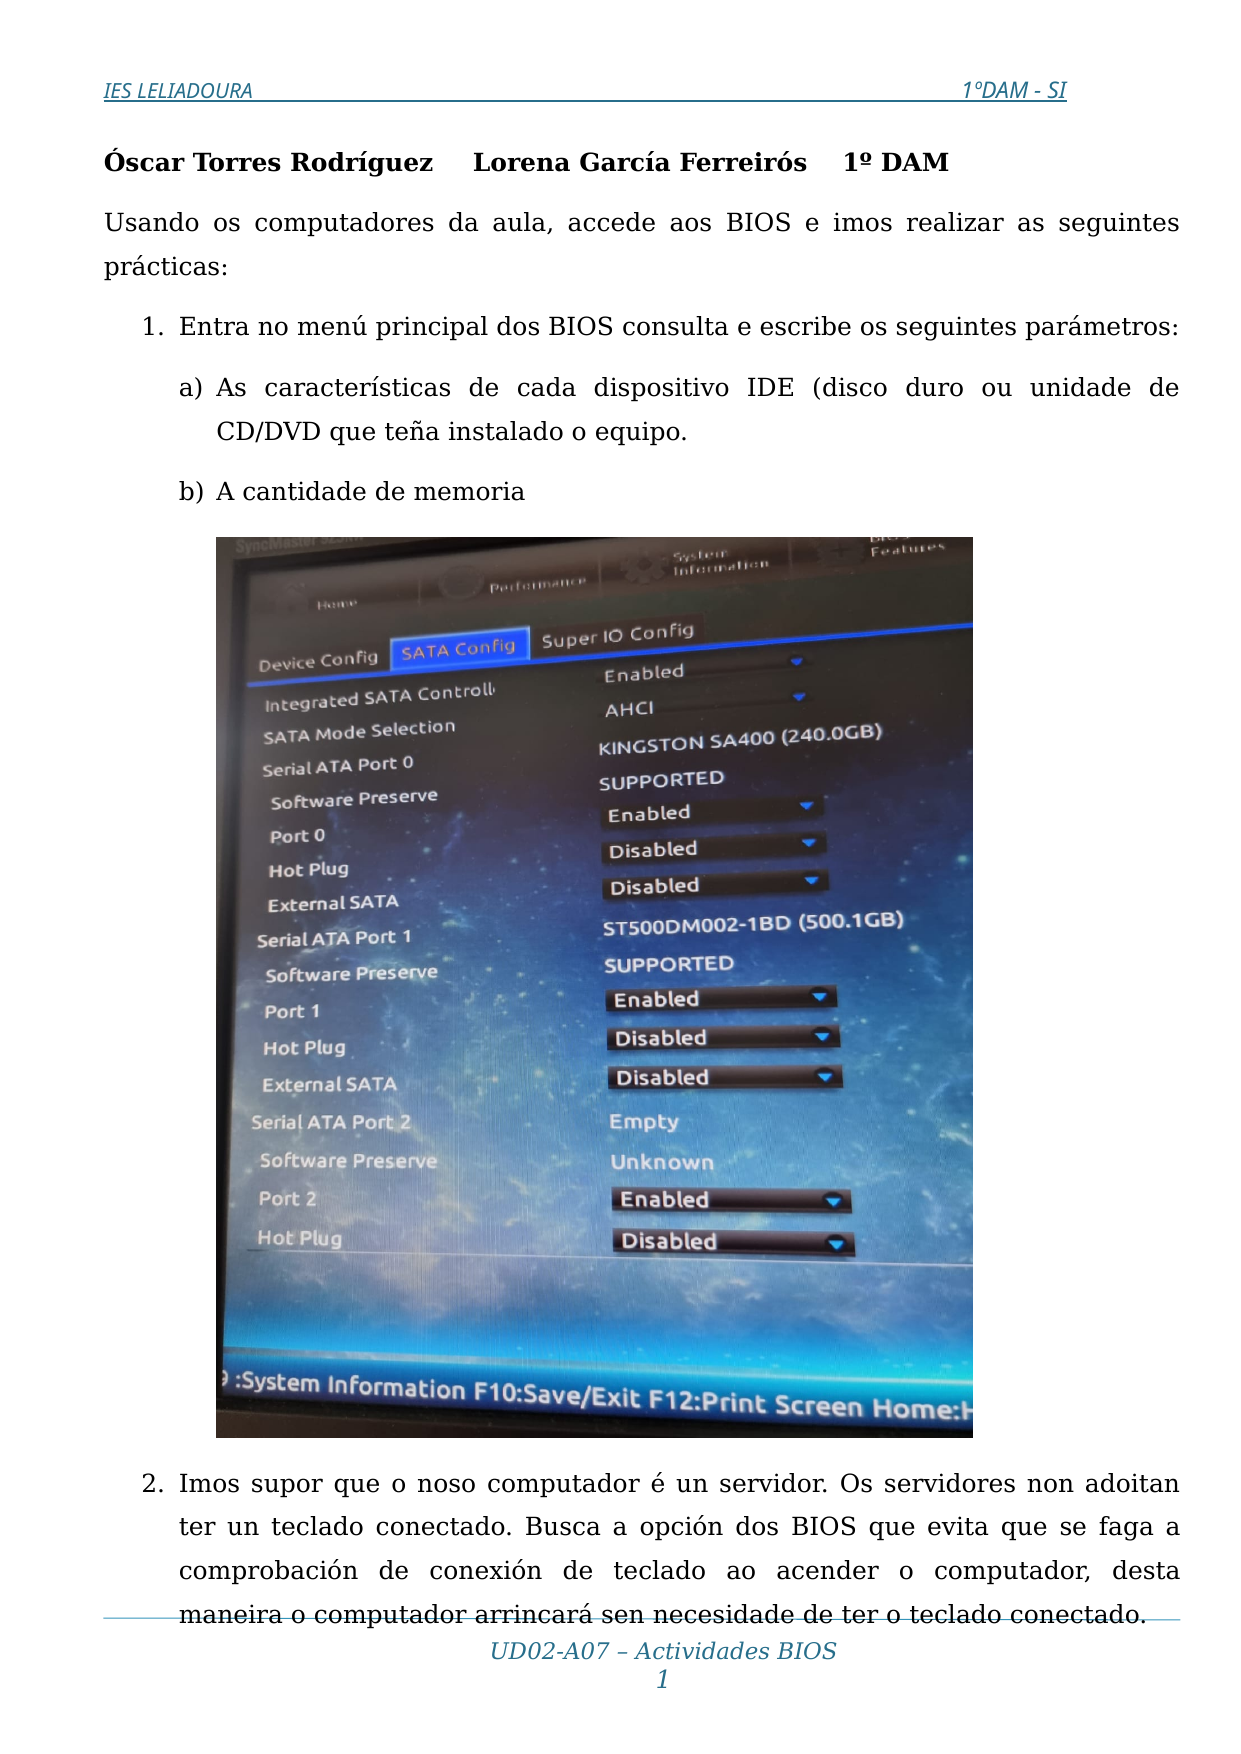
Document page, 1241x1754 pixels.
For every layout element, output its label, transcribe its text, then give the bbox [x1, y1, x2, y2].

list Imos supor que o noso computador é un servidor. Os servidores non adoitan ter un teclado conectado. Busca a opción dos BIOS que evita que se faga a comprobación de conexión de teclado ao acender o computador, desta maneira o computador arrincará sen necesidade de ter o teclado conectado. [141, 1619, 1181, 1629]
list A cantidade de memoria [178, 477, 1181, 506]
list As características de cada dispositivo IDE (disco duro ou unidade de CD/DVD que teña instalado o equipo. [178, 373, 1181, 446]
list Entra no menú principal dos BIOS consulta e escribe os seguintes parámetros: [141, 312, 1181, 342]
text Usando os computadores da aula, accede aos BIOS e imos realizar as seguintes prácticas: [103, 208, 1181, 281]
text Óscar Torres Rodríguez Lorena García Ferreirós 1º DAM [103, 148, 1181, 177]
list Imos supor que o noso computador é un servidor. Os servidores non adoitan ter un teclado conectado. Busca a opción dos BIOS que evita que se faga a comprobación de conexión de teclado ao acender o computador, desta maneira o computador arrincará sen necesidade de ter o teclado conectado. [141, 1469, 1181, 1619]
